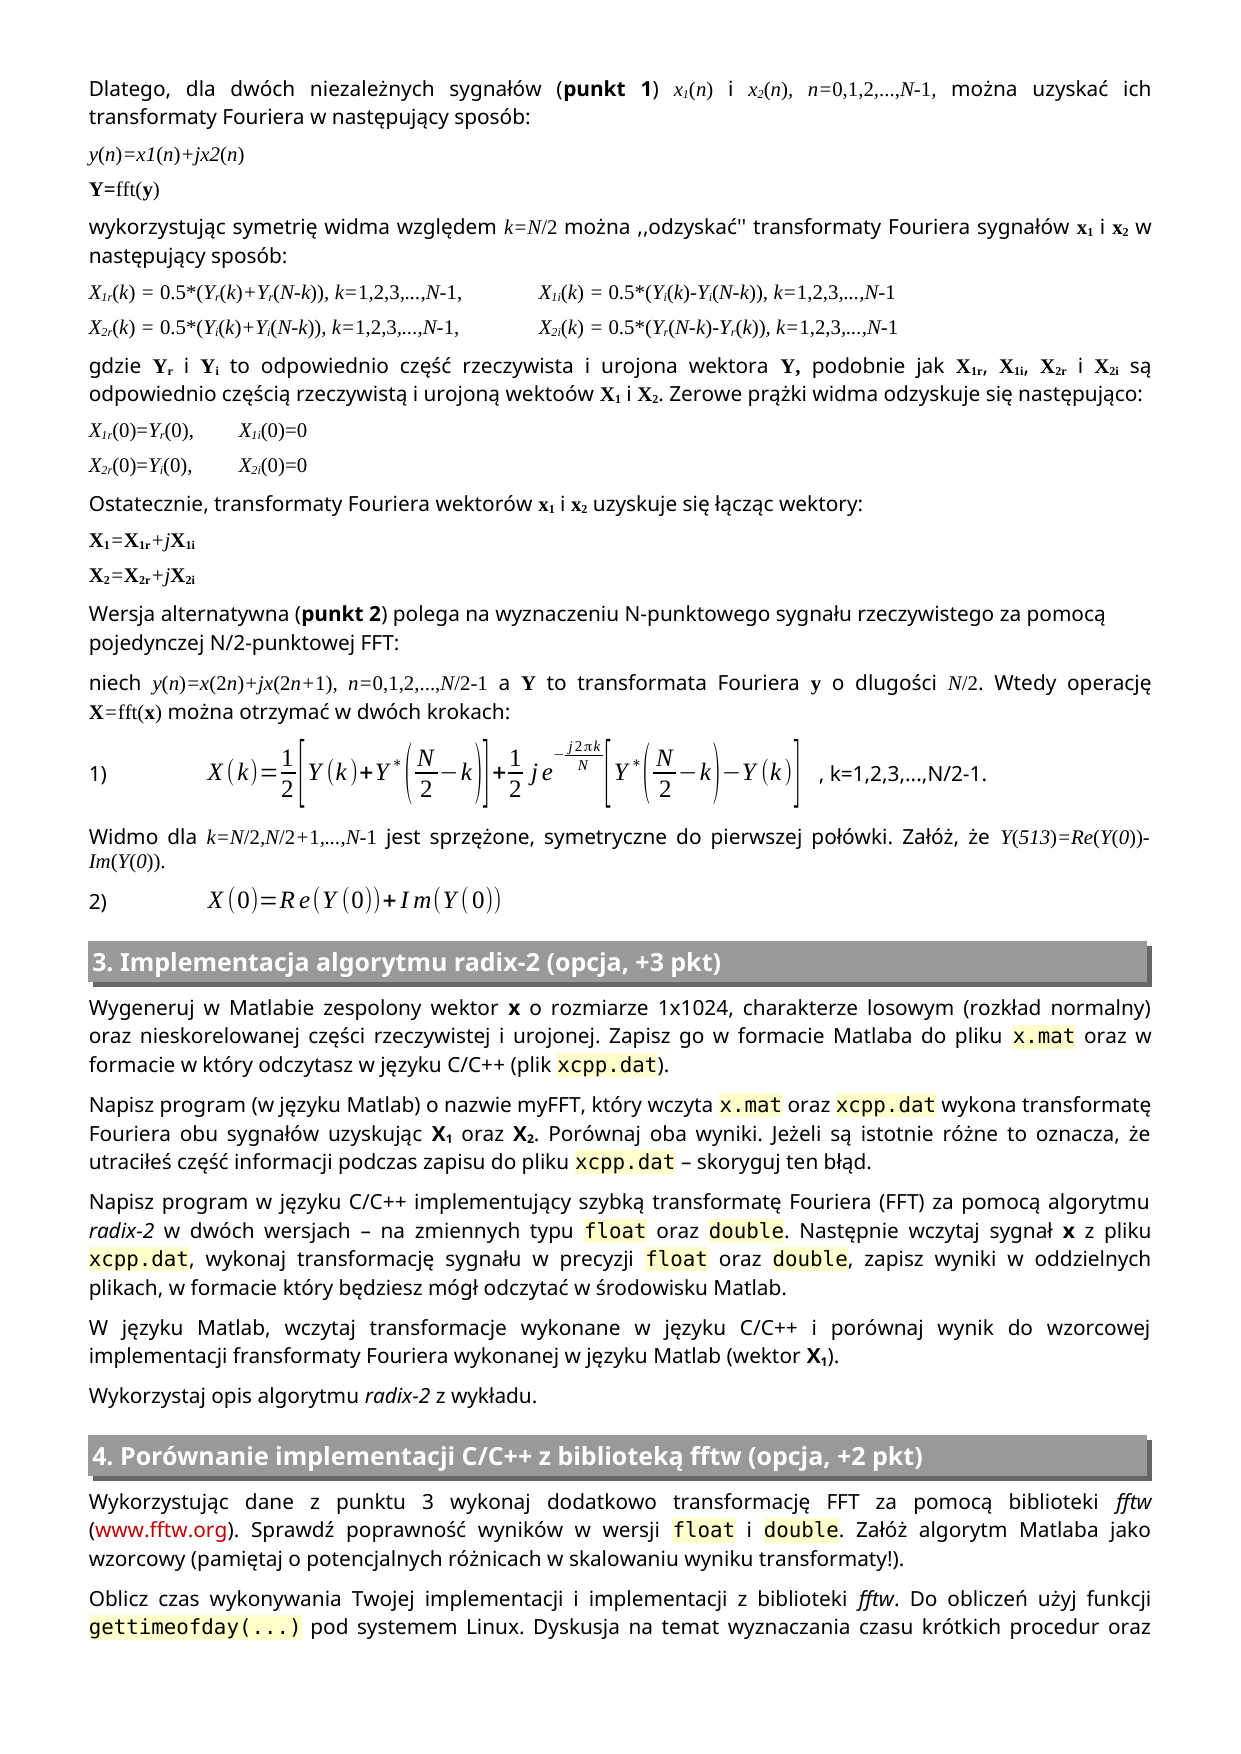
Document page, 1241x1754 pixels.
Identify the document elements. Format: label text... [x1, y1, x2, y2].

text X1r(0)=Yr(0), X1i(0)=0 [88, 419, 1152, 442]
text 1) , k=1,2,3,...,N/2-1. [88, 738, 1152, 809]
text Dlatego, dla dwóch niezależnych sygnałów (punkt 1) x1(n) i x2(n), n=0,1,2,...,N-1, można uzyskać ich transformaty Fouriera w następujący sposób: [88, 74, 1152, 131]
text W języku Matlab, wczytaj transformacje wykonane w języku C/C++ i porównaj wynik do wzorcowej implementacji fransformaty Fouriera wykonanej w języku Matlab (wektor X1). [88, 1313, 1152, 1370]
text Wykorzystując dane z punktu 3 wykonaj dodatkowo transformację FFT za pomocą biblioteki fftw (www.fftw.org). Sprawdź poprawność wyników w wersji float i double. Załóż algorytm Matlaba jako wzorcowy (pamiętaj o potencjalnych różnicach w skalowaniu wyniku transformaty!). [88, 1487, 1152, 1572]
text Napisz program w języku C/C++ implementujący szybką transformatę Fouriera (FFT) za pomocą algorytmu radix-2 w dwóch wersjach – na zmiennych typu float oraz double. Następnie wczytaj sygnał x z pliku xcpp.dat, wykonaj transformację sygnału w precyzji float oraz double, zapisz wyniki w oddzielnych plikach, w formacie który będziesz mógł odczytać w środowisku Matlab. [88, 1187, 1152, 1301]
text y(n)=x1(n)+jx2(n) [88, 142, 1152, 166]
text Wykorzystaj opis algorytmu radix-2 z wykładu. [88, 1381, 1152, 1410]
text Widmo dla k=N/2,N/2+1,...,N-1 jest sprzężone, symetryczne do pierwszej połówki. Załóż, że Y(513)=Re(Y(0))-Im(Y(0)). [88, 822, 1152, 873]
text Wersja alternatywna (punkt 2) polega na wyznaczeniu N-punktowego sygnału rzeczywistego za pomocą pojedynczej N/2-punktowej FFT: [88, 599, 1152, 656]
text X2r(0)=Yi(0), X2i(0)=0 [88, 454, 1152, 477]
subtitle 4. Porównanie implementacji C/C++ z biblioteką fftw (opcja, +2 pkt) [90, 1436, 1146, 1475]
text Wygeneruj w Matlabie zespolony wektor x o rozmiarze 1x1024, charakterze losowym (rozkład normalny) oraz nieskorelowanej części rzeczywistej i urojonej. Zapisz go w formacie Matlaba do pliku x.mat oraz w formacie w który odczytasz w języku C/C++ (plik xcpp.dat). [88, 993, 1152, 1078]
text 2) [88, 886, 1152, 916]
text Ostatecznie, transformaty Fouriera wektorów x1 i x2 uzyskuje się łącząc wektory: [88, 489, 1152, 518]
subtitle 3. Implementacja algorytmu radix-2 (opcja, +3 pkt) [90, 942, 1146, 981]
text niech y(n)=x(2n)+jx(2n+1), n=0,1,2,...,N/2-1 a Y to transformata Fouriera y o dlugości N/2. Wtedy operację X=fft(x) można otrzymać w dwóch krokach: [88, 668, 1152, 725]
text X1=X1r+jX1i [88, 529, 1152, 552]
text X2r(k) = 0.5*(Yi(k)+Yi(N-k)), k=1,2,3,...,N-1, X2i(k) = 0.5*(Yr(N-k)-Yr(k)), k=1,2,3,...,N-1 [88, 316, 1152, 339]
text wykorzystując symetrię widma względem k=N/2 można ,,odzyskać'' transformaty Fouriera sygnałów x1 i x2 w następujący sposób: [88, 212, 1152, 269]
text Y=fft(y) [88, 177, 1152, 201]
text Napisz program (w języku Matlab) o nazwie myFFT, który wczyta x.mat oraz xcpp.dat wykona transformatę Fouriera obu sygnałów uzyskując X1 oraz X2. Porównaj oba wyniki. Jeżeli są istotnie różne to oznacza, że utraciłeś część informacji podczas zapisu do pliku xcpp.dat – skoryguj ten błąd. [88, 1090, 1152, 1176]
text X2=X2r+jX2i [88, 564, 1152, 587]
text X1r(k) = 0.5*(Yr(k)+Yr(N-k)), k=1,2,3,...,N-1, X1i(k) = 0.5*(Yi(k)-Yi(N-k)), k=1,2,3,...,N-1 [88, 281, 1152, 304]
text gdzie Yr i Yi to odpowiednio część rzeczywista i urojona wektora Y, podobnie jak X1r, X1i, X2r i X2i są odpowiednio częścią rzeczywistą i urojoną wektoów X1 i X2. Zerowe prążki widma odzyskuje się następująco: [88, 351, 1152, 408]
text Oblicz czas wykonywania Twojej implementacji i implementacji z biblioteki fftw. Do obliczeń użyj funkcji gettimeofday(...) pod systemem Linux. Dyskusja na temat wyznaczania czasu krótkich procedur oraz [88, 1584, 1152, 1641]
